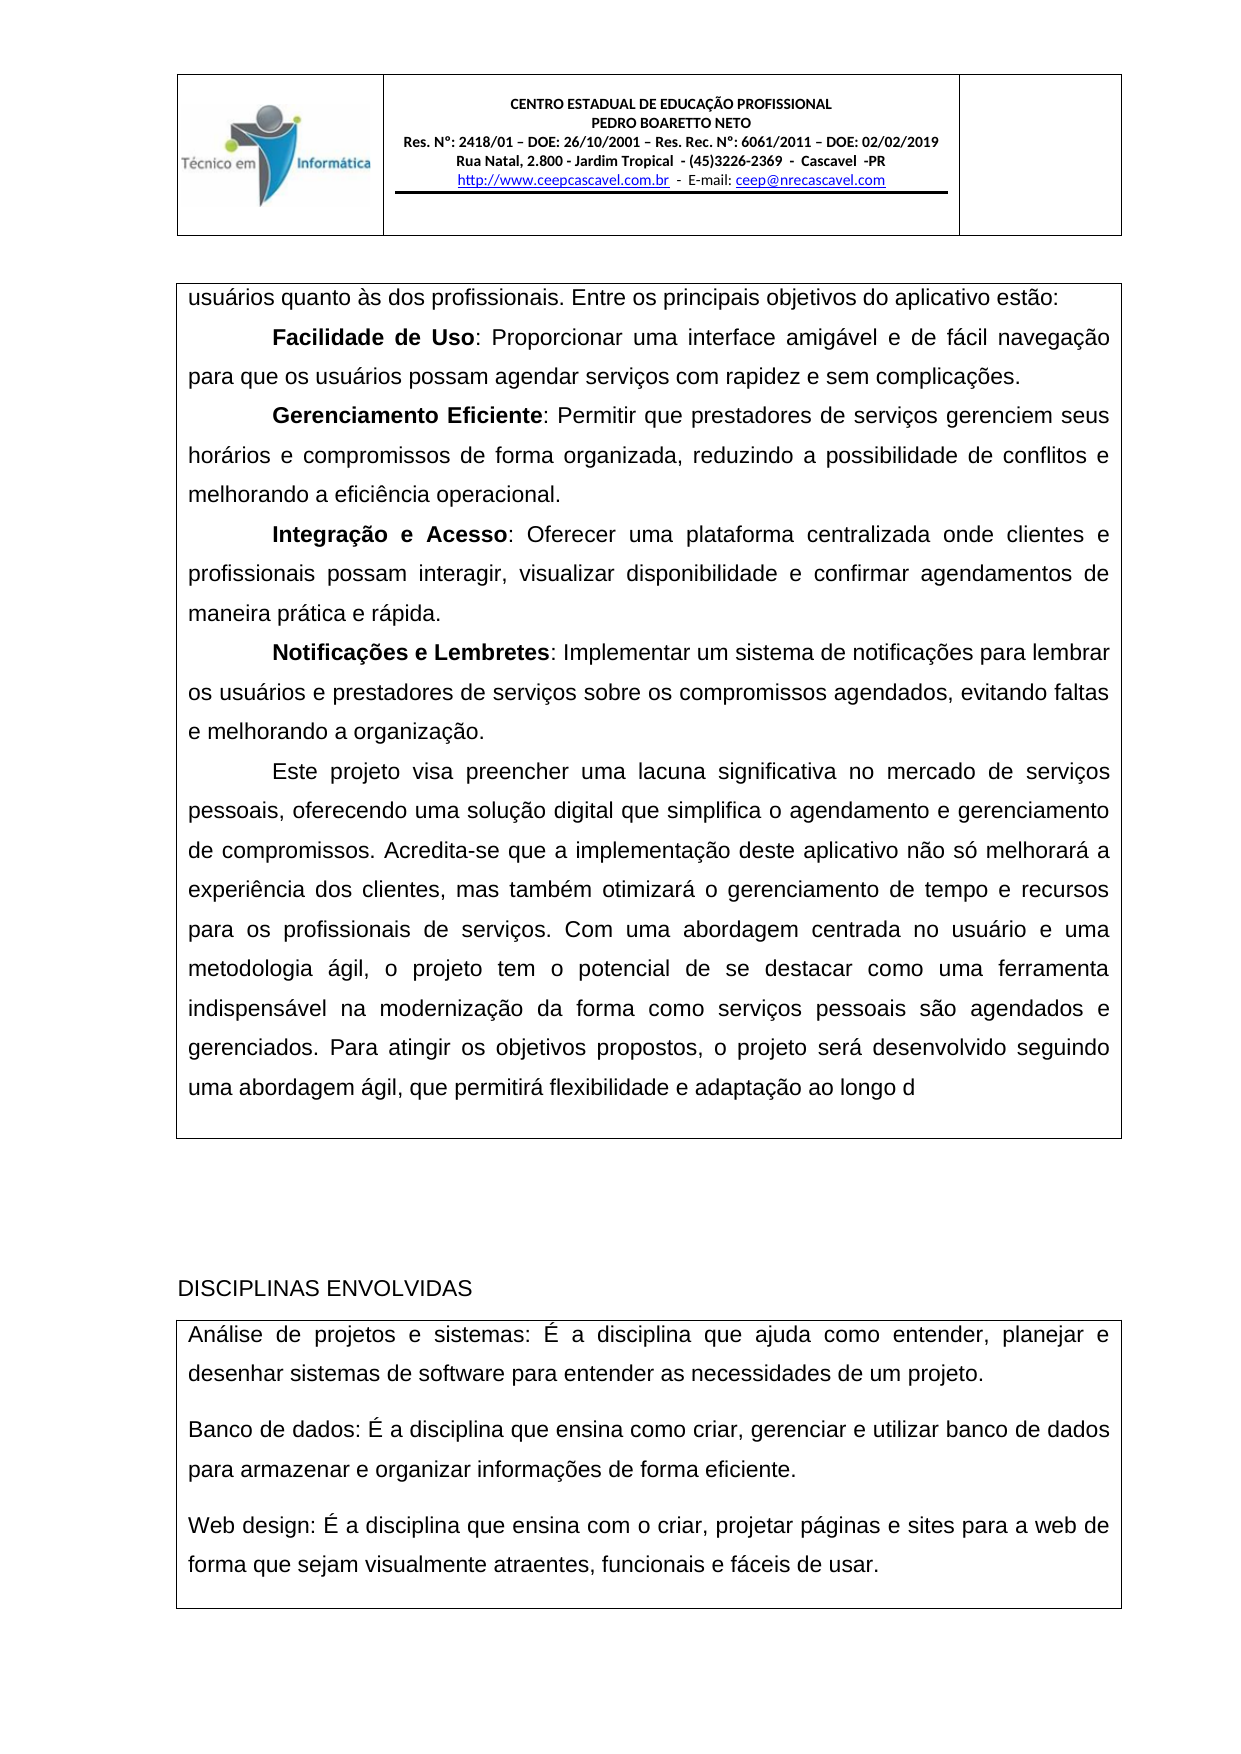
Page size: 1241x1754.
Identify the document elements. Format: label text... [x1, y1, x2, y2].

table_header Análise de projetos e sistemas: É a disciplina que ajuda como entender, planejar e desenhar sistemas de software para entender as necessidades de um projeto. Banco de dados: É a disciplina que ensina como criar, gerenciar e utilizar banco de dados para armazenar e organizar informações de forma eficiente. Web design: É a disciplina que ensina com o criar, projetar páginas e sites para a web de forma que sejam visualmente atraentes, funcionais e fáceis de usar. [177, 1321, 1121, 1607]
text DISCIPLINAS ENVOLVIDAS [177, 1274, 1004, 1301]
picture [181, 104, 371, 207]
table_header usuários quanto às dos profissionais. Entre os principais objetivos do aplicativo estão: Facilidade de Uso: Proporcionar uma interface amigável e de fácil navegação para que os usuários possam agendar serviços com rapidez e sem complicações. Gerenciamento Eficiente: Permitir que prestadores de serviços gerenciem seus horários e compromissos de forma organizada, reduzindo a possibilidade de conflitos e melhorando a eficiência operacional. Integração e Acesso: Oferecer uma plataforma centralizada onde clientes e profissionais possam interagir, visualizar disponibilidade e confirmar agendamentos de maneira prática e rápida. Notificações e Lembretes: Implementar um sistema de notificações para lembrar os usuários e prestadores de serviços sobre os compromissos agendados, evitando faltas e melhorando a organização. Este projeto visa preencher uma lacuna significativa no mercado de serviços pessoais, oferecendo uma solução digital que simplifica o agendamento e gerenciamento de compromissos. Acredita-se que a implementação deste aplicativo não só melhorará a experiência dos clientes, mas também otimizará o gerenciamento de tempo e recursos para os profissionais de serviços. Com uma abordagem centrada no usuário e uma metodologia ágil, o projeto tem o potencial de se destacar como uma ferramenta indispensável na modernização da forma como serviços pessoais são agendados e gerenciados. Para atingir os objetivos propostos, o projeto será desenvolvido seguindo uma abordagem ágil, que permitirá flexibilidade e adaptação ao longo d [177, 284, 1121, 1138]
